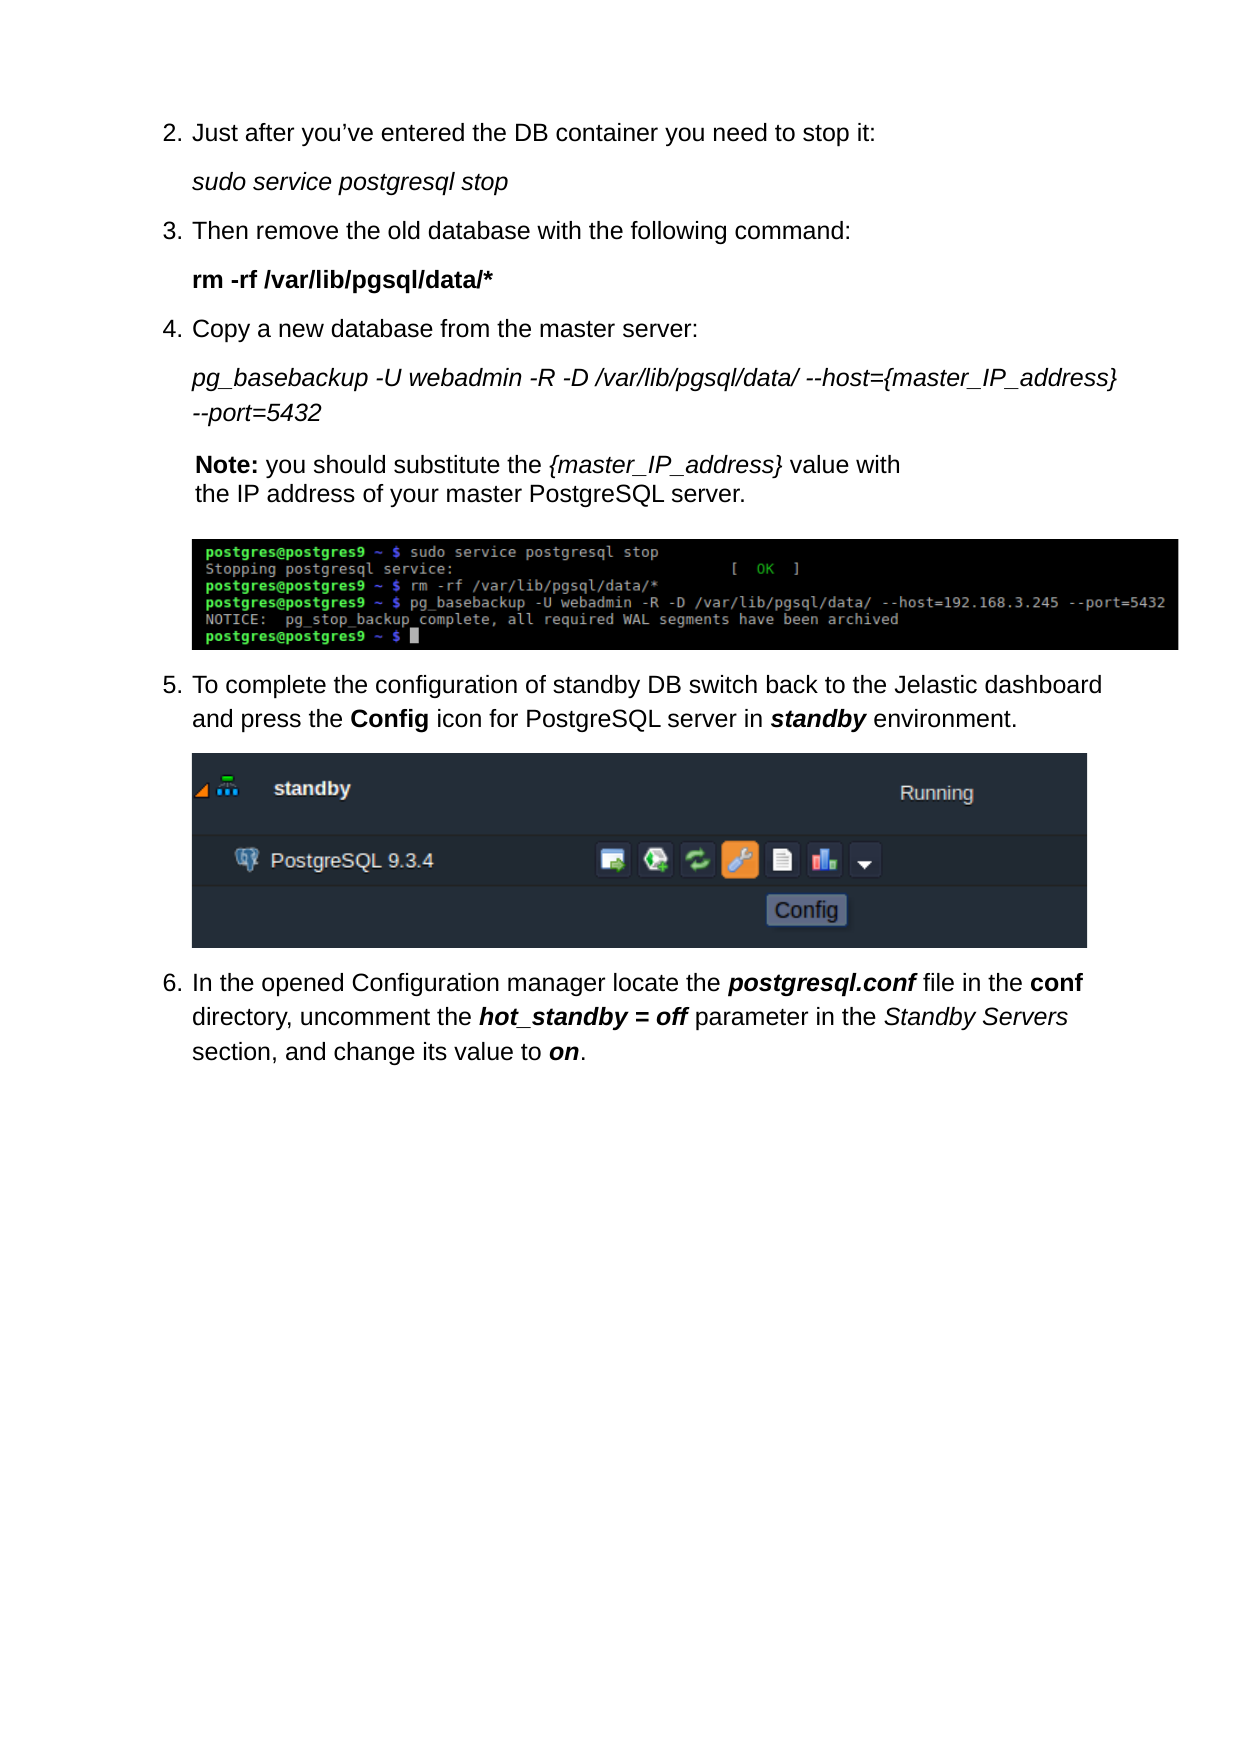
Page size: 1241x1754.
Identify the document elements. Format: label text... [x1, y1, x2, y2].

list Then remove the old database with the following command: [162, 216, 1122, 245]
list In the opened Configuration manager locate the postgresql.conf file in the conf directory, uncomment the hot_standby = off parameter in the Standby Servers section, and change its value to on. [162, 968, 1122, 1065]
list sudo service postgresql stop [162, 167, 1122, 196]
table_header Note: you should substitute the {master_IP_address} value with the IP address of your master PostgreSQL server. [192, 447, 942, 539]
list pg_basebackup -U webadmin -R -D /var/lib/pgsql/data/ --host={master_IP_address} --port=5432 [162, 363, 1122, 427]
list Copy a new database from the master server: [162, 314, 1122, 343]
list To complete the configuration of standby DB switch back to the Jelastic dashboard and press the Config icon for PostgreSQL server in standby environment. [162, 670, 1122, 733]
picture [191, 539, 1179, 650]
list Just after you’ve entered the DB container you need to stop it: [162, 118, 1122, 147]
list rm -rf /var/lib/pgsql/data/* [162, 265, 1122, 294]
picture [191, 753, 1088, 948]
